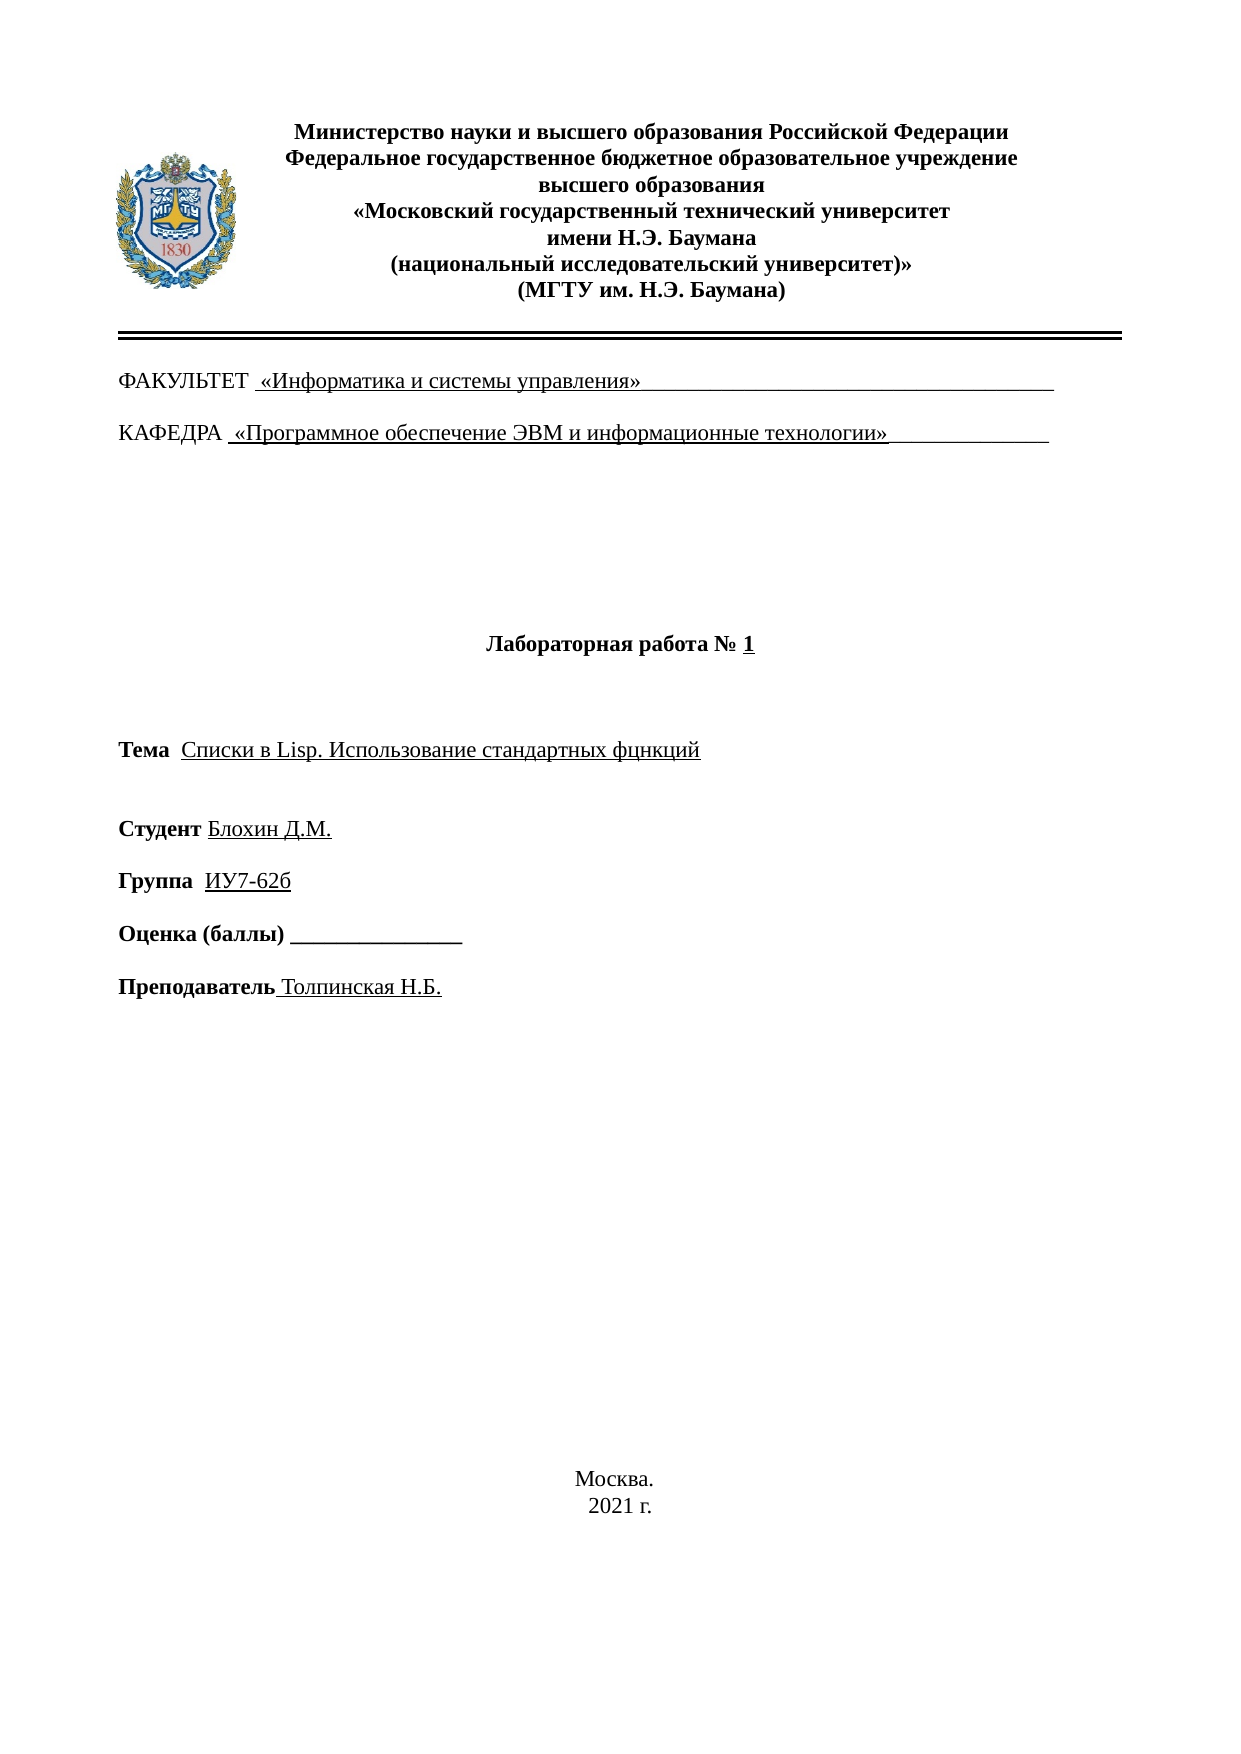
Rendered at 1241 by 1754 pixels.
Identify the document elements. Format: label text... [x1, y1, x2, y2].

text Москва. [118, 1465, 1122, 1492]
text КАФЕДРА «Программное обеспечение ЭВМ и информационные технологии»______________ [118, 419, 1122, 446]
text 2021 г. [118, 1492, 1122, 1518]
table_header Тема Списки в Lisp. Использование стандартных фцнкций Студент Блохин Д.М. Группа ИУ7-62б Оценка (баллы) _______________ Преподаватель Толпинская Н.Б. [107, 709, 1063, 1175]
text ФАКУЛЬТЕТ «Информатика и системы управления»____________________________________ [118, 367, 1122, 393]
table_header Министерство науки и высшего образования Российской Федерации Федеральное государственное бюджетное образовательное учреждение высшего образования «Московский государственный технический университет имени Н.Э. Баумана (национальный исследовательский университет)» (МГТУ им. Н.Э. Баумана) [251, 118, 1052, 303]
text Лабораторная работа № 1 [118, 630, 1122, 657]
table_header [107, 118, 251, 303]
table_header [1063, 709, 1104, 1175]
